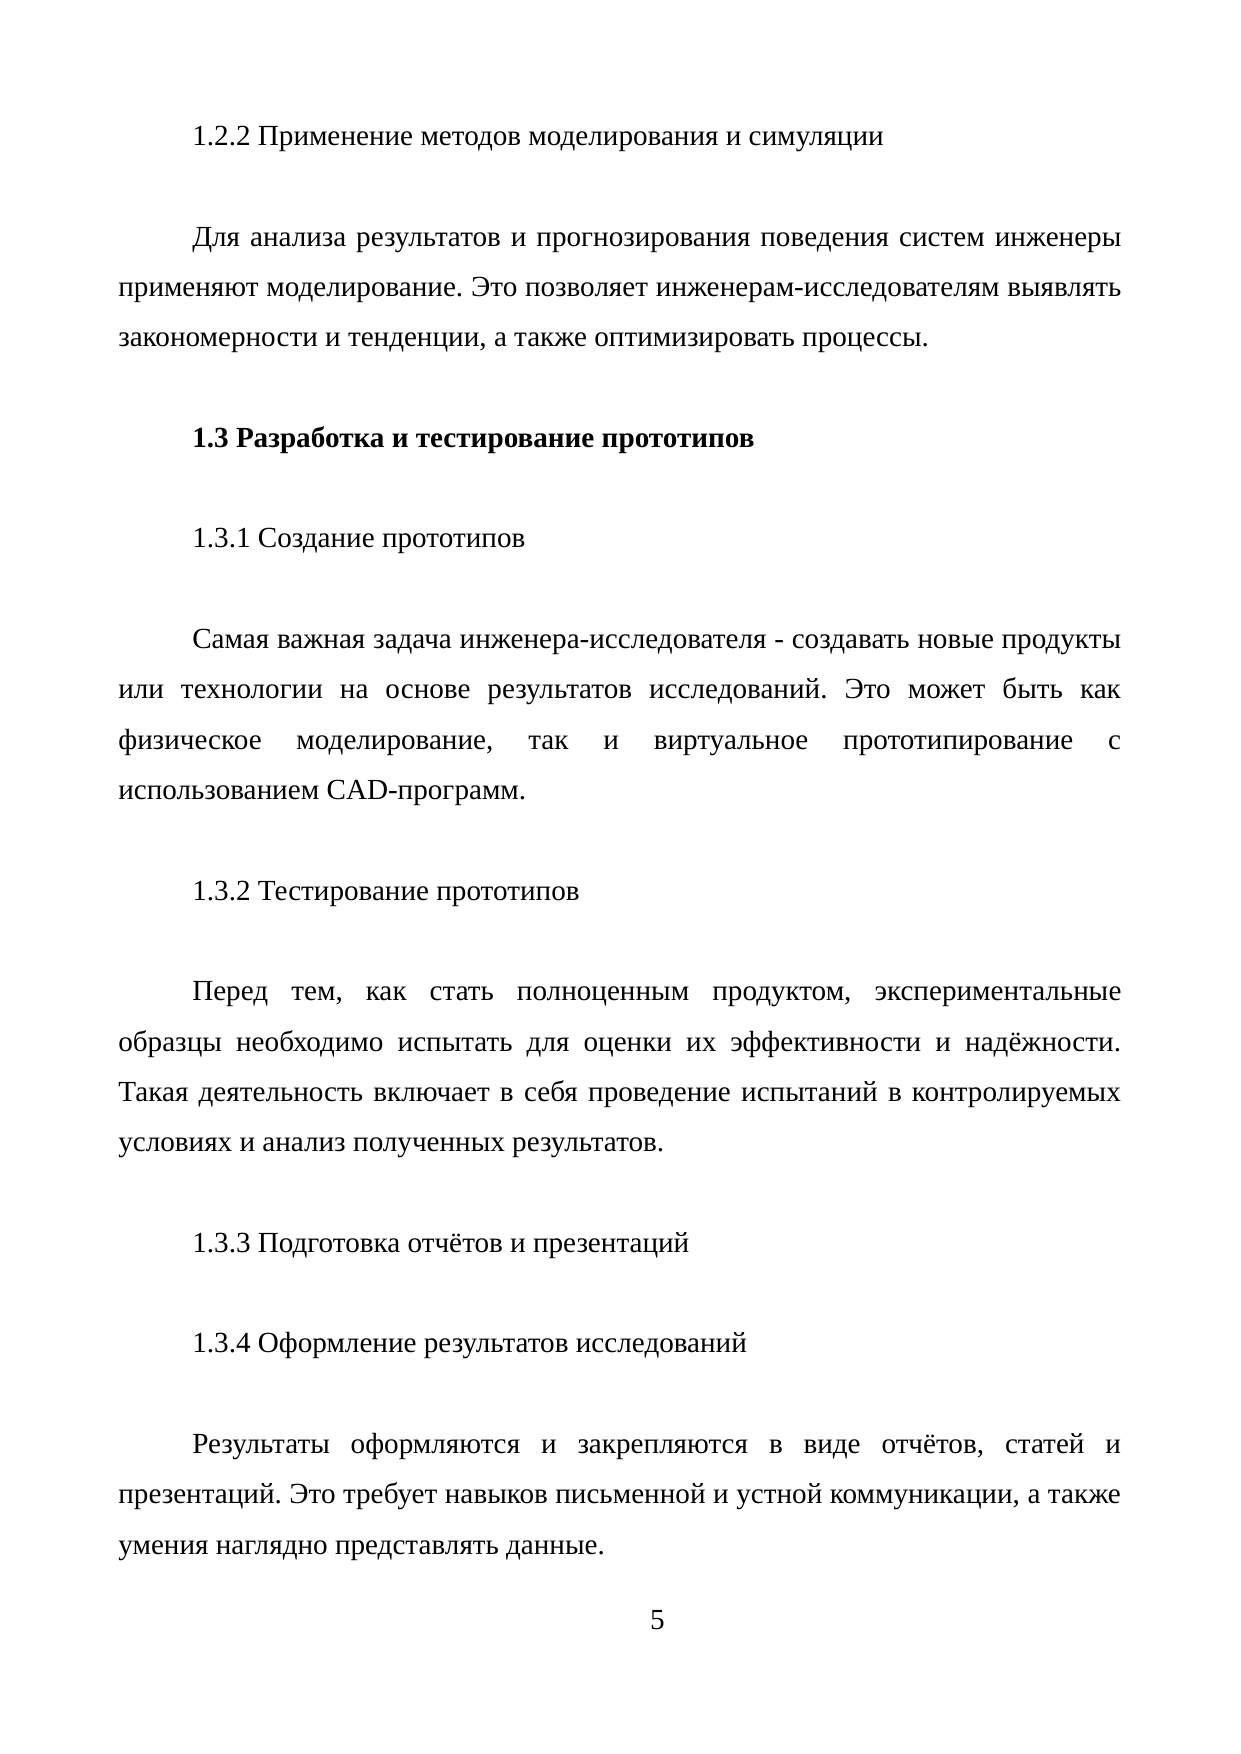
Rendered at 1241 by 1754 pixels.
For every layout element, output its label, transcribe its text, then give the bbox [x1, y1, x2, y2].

subtitle Подготовка отчётов и презентаций [118, 1225, 1122, 1258]
text Перед тем, как стать полноценным продуктом, экспериментальные образцы необходимо испытать для оценки их эффективности и надёжности. Такая деятельность включает в себя проведение испытаний в контролируемых условиях и анализ полученных результатов. [118, 973, 1122, 1158]
subtitle Разработка и тестирование прототипов [118, 420, 1122, 453]
subtitle Тестирование прототипов [118, 873, 1122, 906]
subtitle Создание прототипов [118, 521, 1122, 554]
text Для анализа результатов и прогнозирования поведения систем инженеры применяют моделирование. Это позволяет инженерам-исследователям выявлять закономерности и тенденции, а также оптимизировать процессы. [118, 219, 1122, 353]
subtitle Применение методов моделирования и симуляции [118, 118, 1122, 152]
subtitle Оформление результатов исследований [118, 1326, 1122, 1359]
text Результаты оформляются и закрепляются в виде отчётов, статей и презентаций. Это требует навыков письменной и устной коммуникации, а также умения наглядно представлять данные. [118, 1426, 1122, 1560]
text Самая важная задача инженера-исследователя - создавать новые продукты или технологии на основе результатов исследований. Это может быть как физическое моделирование, так и виртуальное прототипирование с использованием CAD-программ. [118, 621, 1122, 806]
